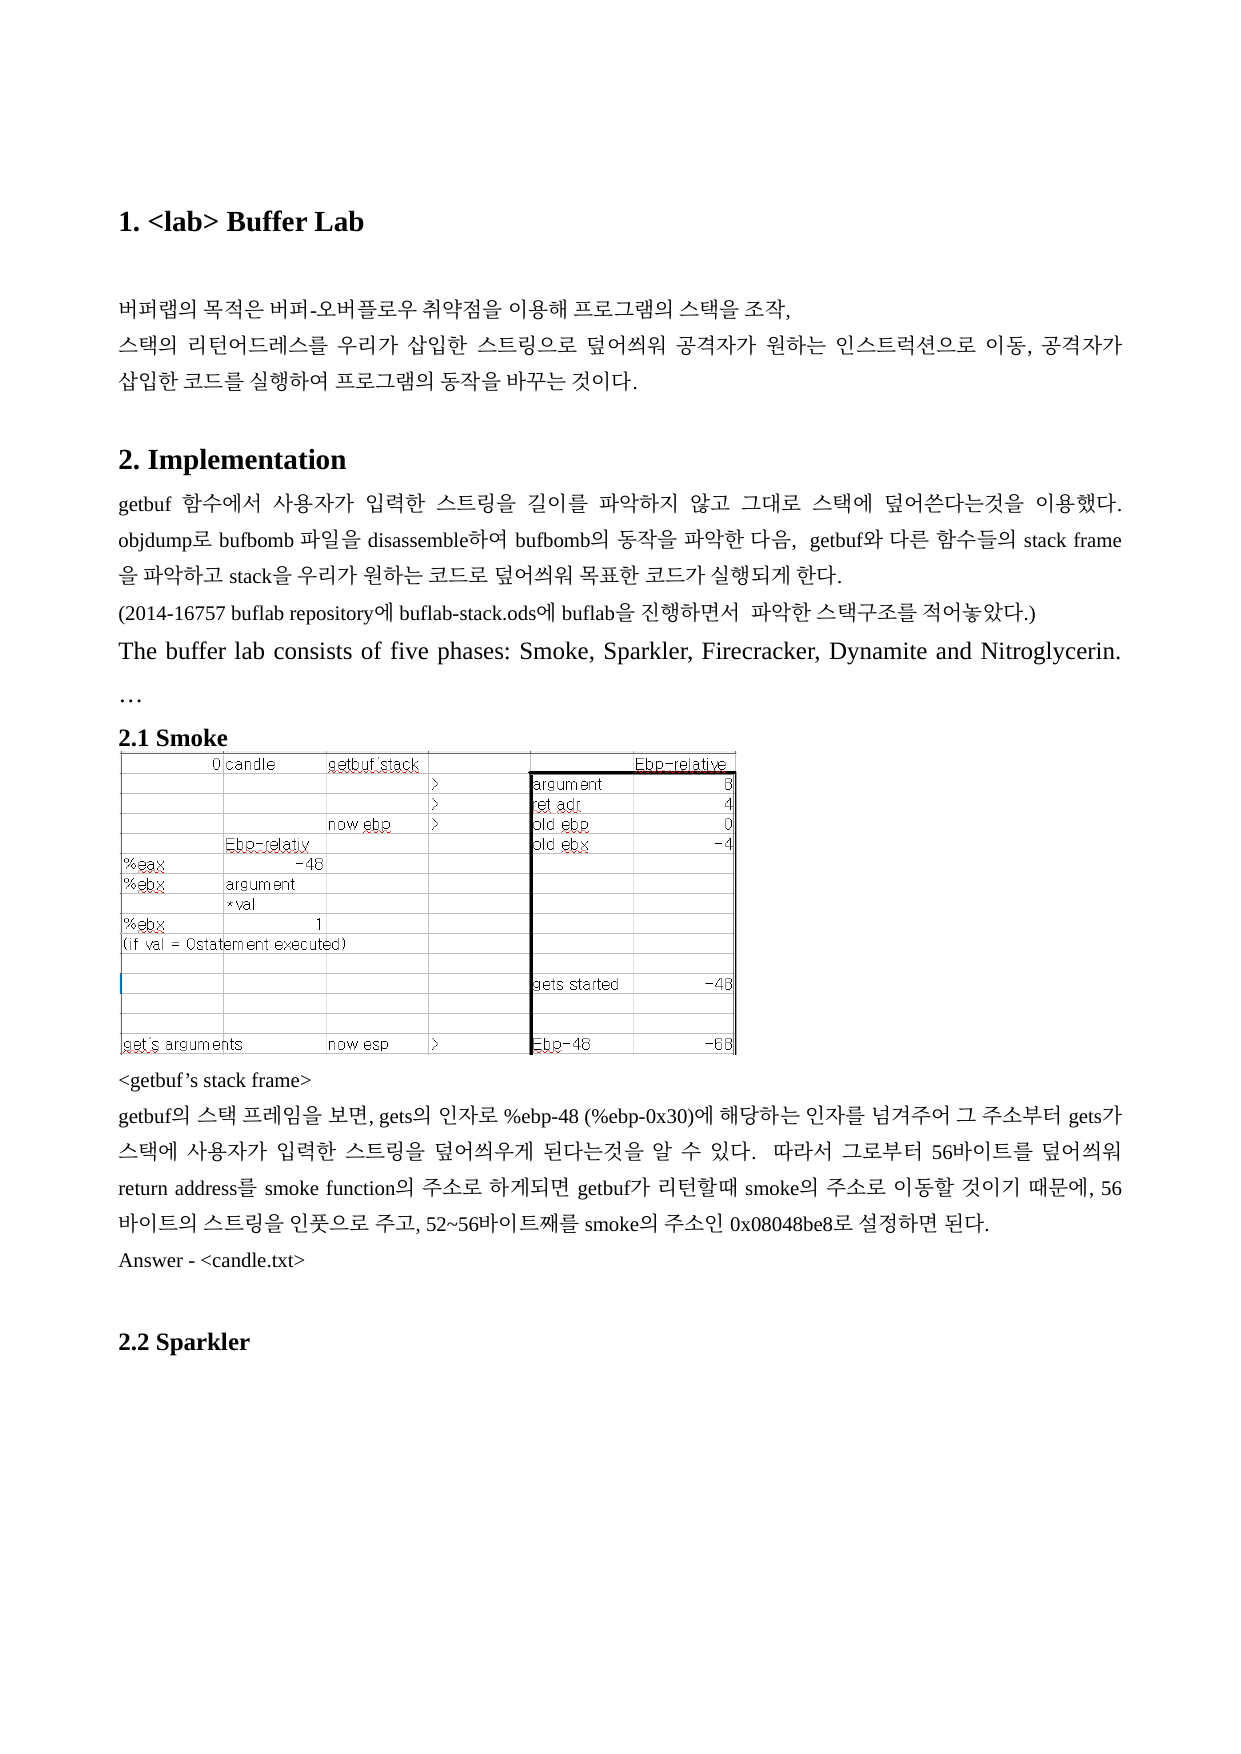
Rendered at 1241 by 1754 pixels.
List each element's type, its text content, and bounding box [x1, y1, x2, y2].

text 1. <lab> Buffer Lab [118, 204, 1122, 238]
text getbuf 함수에서 사용자가 입력한 스트링을 길이를 파악하지 않고 그대로 스택에 덮어쓴다는것을 이용했다. objdump로 bufbomb 파일을 disassemble하여 bufbomb의 동작을 파악한 다음, getbuf와 다른 함수들의 stack frame을 파악하고 stack을 우리가 원하는 코드로 덮어씌워 목표한 코드가 실행되게 한다. [118, 492, 1122, 588]
text Answer - <candle.txt> [118, 1248, 1122, 1272]
text 2. Implementation [118, 442, 1122, 476]
text <getbuf’s stack frame> [118, 1068, 1122, 1092]
text 버퍼랩의 목적은 버퍼-오버플로우 취약점을 이용해 프로그램의 스택을 조작, [118, 298, 1122, 322]
text The buffer lab consists of five phases: Smoke, Sparkler, Firecracker, Dynamite and Nitroglycerin. … [118, 636, 1122, 708]
text getbuf의 스택 프레임을 보면, gets의 인자로 %ebp-48 (%ebp-0x30)에 해당하는 인자를 넘겨주어 그 주소부터 gets가 스택에 사용자가 입력한 스트링을 덮어씌우게 된다는것을 알 수 있다. 따라서 그로부터 56바이트를 덮어씌워 return address를 smoke function의 주소로 하게되면 getbuf가 리턴할때 smoke의 주소로 이동할 것이기 때문에, 56바이트의 스트링을 인풋으로 주고, 52~56바이트째를 smoke의 주소인 0x08048be8로 설정하면 된다. [118, 1104, 1122, 1236]
text 2.1 Smoke [118, 723, 1122, 751]
text (2014-16757 buflab repository에 buflab-stack.ods에 buflab을 진행하면서 파악한 스택구조를 적어놓았다.) [118, 600, 1122, 624]
text 2.2 Sparkler [118, 1327, 1122, 1356]
text 스택의 리턴어드레스를 우리가 삽입한 스트링으로 덮어씌워 공격자가 원하는 인스트럭션으로 이동, 공격자가 삽입한 코드를 실행하여 프로그램의 동작을 바꾸는 것이다. [118, 334, 1122, 394]
picture [119, 751, 737, 1055]
